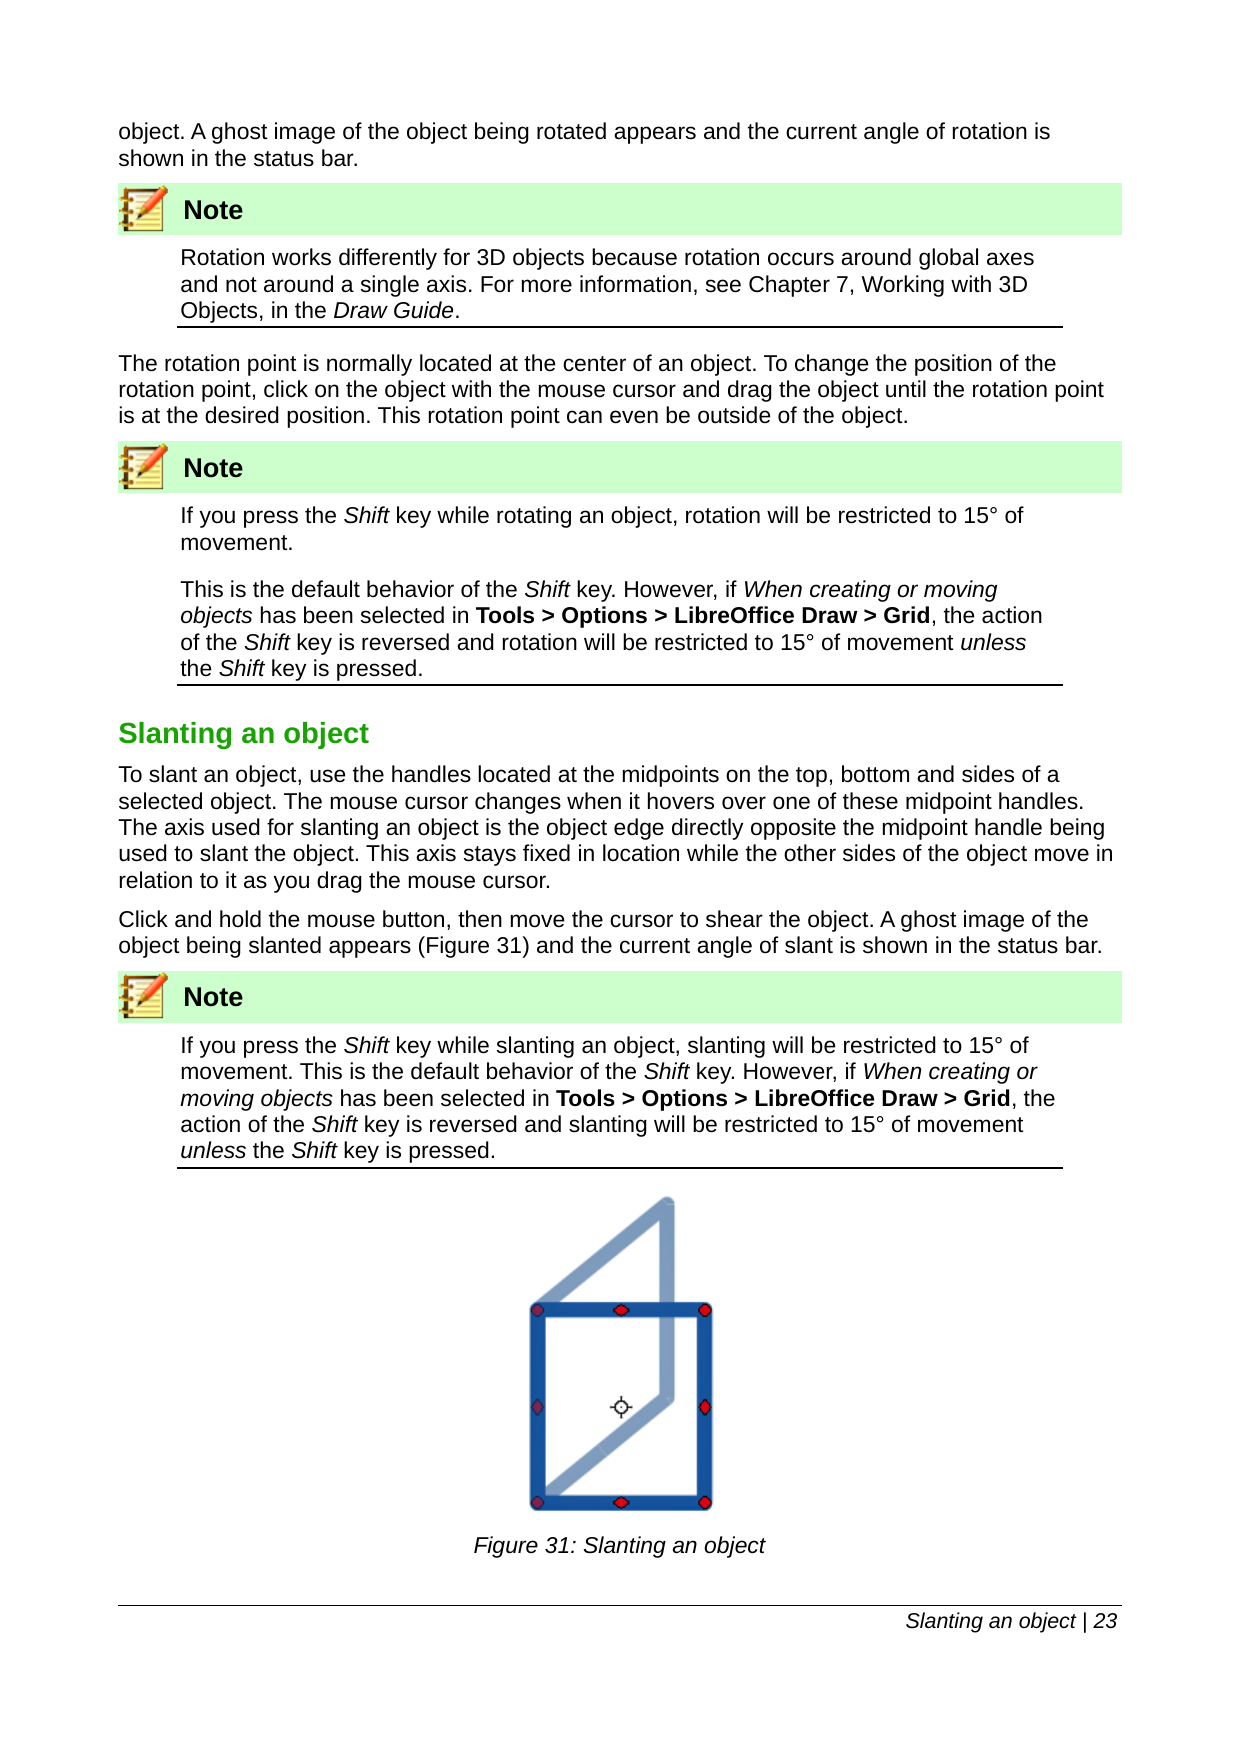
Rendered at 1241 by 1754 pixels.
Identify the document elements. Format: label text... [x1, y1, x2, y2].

text If you press the Shift key while slanting an object, slanting will be restricted to 15° of movement. This is the default behavior of the Shift key. However, if When creating or moving objects has been selected in Tools > Options > LibreOffice Draw > Grid, the action of the Shift key is reversed and slanting will be restricted to 15° of movement unless the Shift key is pressed. [177, 1029, 1063, 1167]
text Rotation works differently for 3D objects because rotation occurs around global axes and not around a single axis. For more information, see Chapter 7, Working with 3D Objects, in the Draw Guide. [177, 241, 1063, 326]
text If you press the Shift key while rotating an object, rotation will be restricted to 15° of movement. [177, 499, 1063, 555]
picture [119, 442, 170, 493]
text To slant an object, use the handles located at the midpoints on the top, bottom and sides of a selected object. The mouse cursor changes when it hovers over one of these midpoint handles. The axis used for slanting an object is the object edge directly opposite the midpoint handle being used to slant the object. This axis stays fixed in location while the other sides of the object move in relation to it as you drag the mouse cursor. [118, 761, 1122, 893]
subtitle Slanting an object [118, 716, 1122, 749]
subtitle Note [118, 441, 1122, 493]
text This is the default behavior of the Shift key. However, if When creating or moving objects has been selected in Tools > Options > LibreOffice Draw > Grid, the action of the Shift key is reversed and rotation will be restricted to 15° of movement unless the Shift key is pressed. [177, 573, 1063, 684]
text Click and hold the mouse button, then move the cursor to shear the object. A ghost image of the object being slanted appears (Figure 31) and the current angle of slant is shown in the status bar. [118, 906, 1122, 958]
text object. A ghost image of the object being rotated appears and the current angle of rotation is shown in the status bar. [118, 118, 1122, 171]
subtitle Note [118, 971, 1122, 1023]
picture [119, 184, 170, 235]
subtitle Note [118, 183, 1122, 235]
text Figure 31: Slanting an object [458, 1532, 782, 1558]
picture [516, 1189, 724, 1520]
text The rotation point is normally located at the center of an object. To change the position of the rotation point, click on the object with the mouse cursor and drag the object until the rotation point is at the desired position. This rotation point can even be outside of the object. [118, 349, 1122, 429]
picture [119, 971, 170, 1022]
